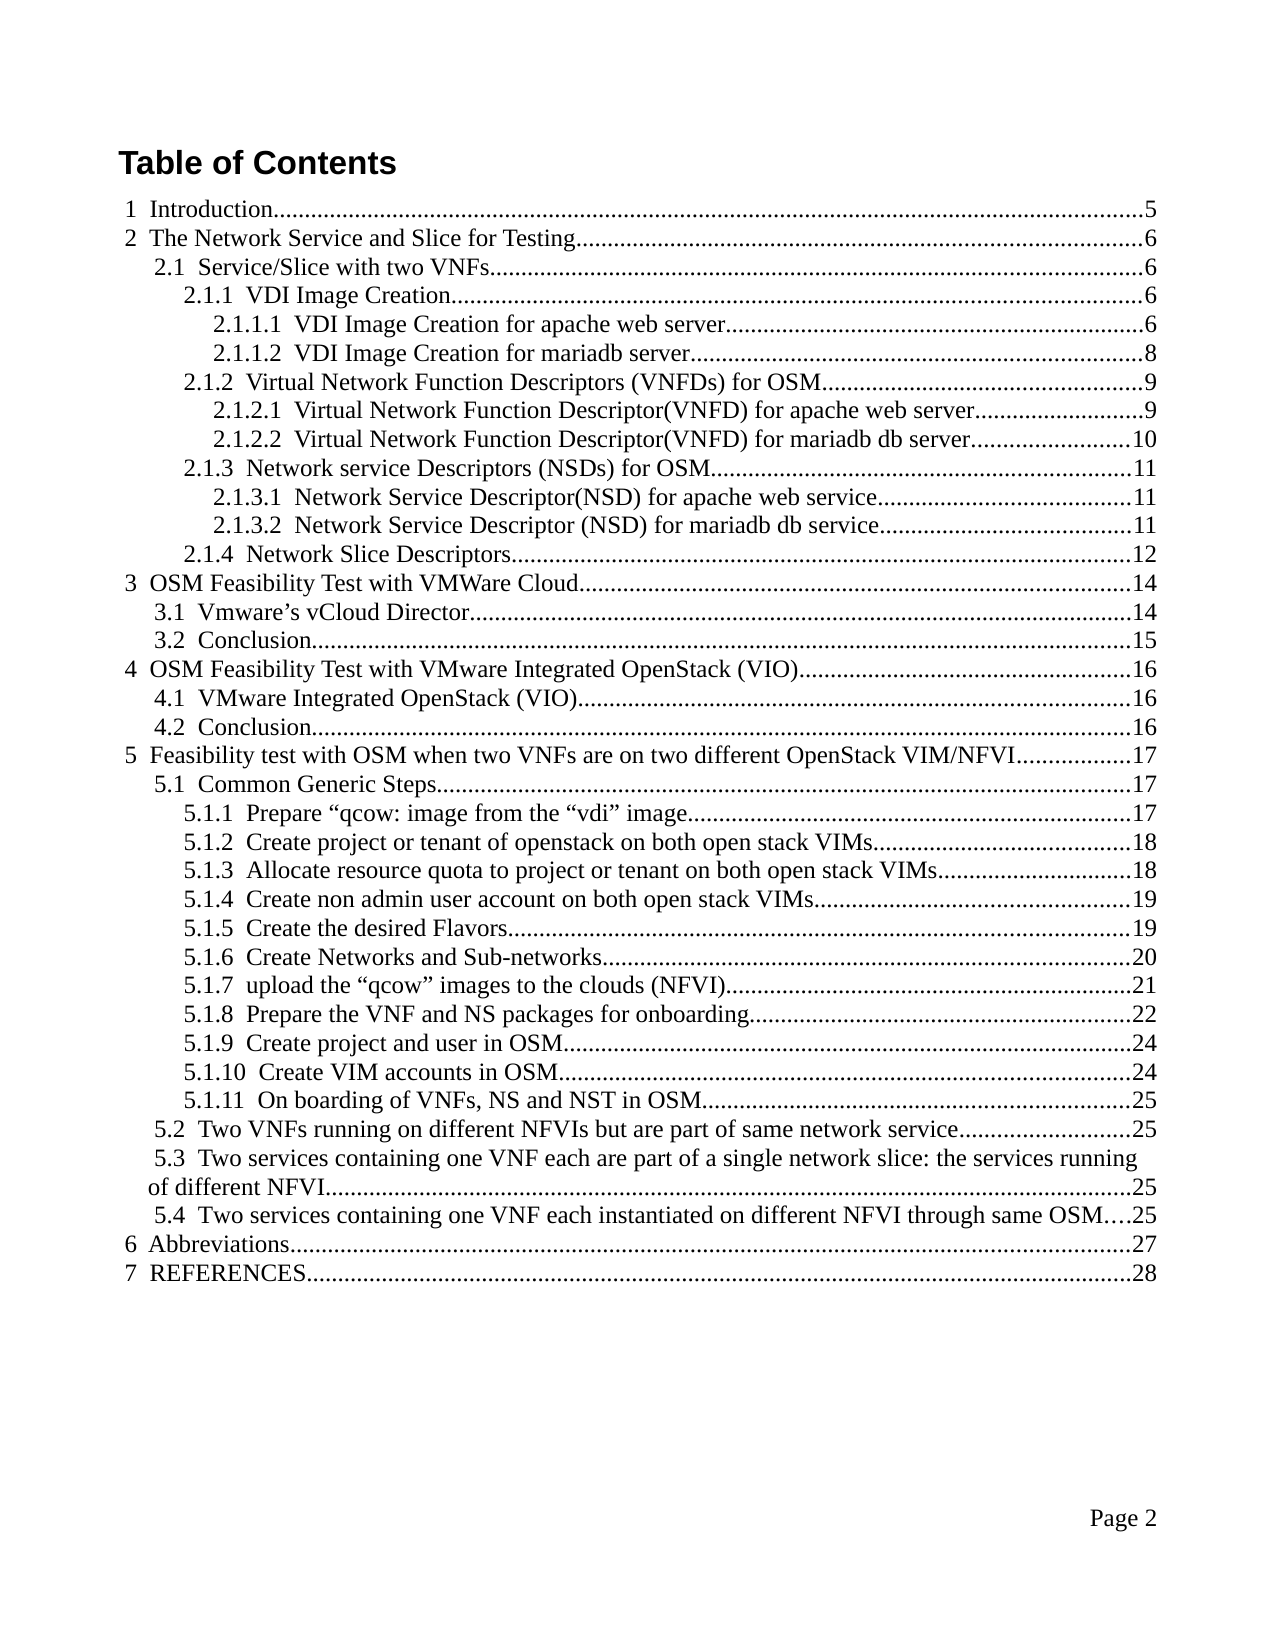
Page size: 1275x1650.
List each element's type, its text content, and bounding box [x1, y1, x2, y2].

text 5.1 Common Generic Steps 17 [148, 769, 1157, 798]
text 6 Abbreviations 27 [118, 1229, 1157, 1258]
text 1 Introduction 5 [118, 194, 1157, 223]
text 3 OSM Feasibility Test with VMWare Cloud 14 [118, 568, 1157, 597]
text 5.1.1 Prepare “qcow: image from the “vdi” image 17 [177, 798, 1157, 827]
text 5.2 Two VNFs running on different NFVIs but are part of same network service 25 [148, 1114, 1157, 1143]
text 5.1.3 Allocate resource quota to project or tenant on both open stack VIMs 18 [177, 855, 1157, 884]
text 2.1.1 VDI Image Creation 6 [177, 280, 1157, 309]
text 2.1 Service/Slice with two VNFs 6 [148, 252, 1157, 280]
text 2.1.1.1 VDI Image Creation for apache web server 6 [207, 309, 1157, 338]
text 4.2 Conclusion 16 [148, 712, 1157, 740]
text 7 REFERENCES 28 [118, 1258, 1157, 1287]
text 2.1.3.1 Network Service Descriptor(NSD) for apache web service 11 [207, 482, 1157, 510]
text 2.1.1.2 VDI Image Creation for mariadb server 8 [207, 338, 1157, 367]
text 2.1.2.2 Virtual Network Function Descriptor(VNFD) for mariadb db server 10 [207, 424, 1157, 453]
text 5.1.8 Prepare the VNF and NS packages for onboarding 22 [177, 999, 1157, 1028]
text 2.1.3 Network service Descriptors (NSDs) for OSM 11 [177, 453, 1157, 482]
text 5.1.9 Create project and user in OSM 24 [177, 1028, 1157, 1057]
text 4 OSM Feasibility Test with VMware Integrated OpenStack (VIO) 16 [118, 654, 1157, 683]
text 5 Feasibility test with OSM when two VNFs are on two different OpenStack VIM/NFVI 17 [118, 740, 1157, 769]
text 2.1.4 Network Slice Descriptors 12 [177, 539, 1157, 568]
text 5.1.4 Create non admin user account on both open stack VIMs 19 [177, 884, 1157, 913]
text 5.1.10 Create VIM accounts in OSM 24 [177, 1057, 1157, 1085]
text 2.1.2.1 Virtual Network Function Descriptor(VNFD) for apache web server 9 [207, 395, 1157, 424]
text 2 The Network Service and Slice for Testing 6 [118, 223, 1157, 252]
text 4.1 VMware Integrated OpenStack (VIO) 16 [148, 683, 1157, 712]
text 5.4 Two services containing one VNF each instantiated on different NFVI through same OSM 25 [148, 1200, 1157, 1229]
text 2.1.3.2 Network Service Descriptor (NSD) for mariadb db service 11 [207, 510, 1157, 539]
text 3.1 Vmware’s vCloud Director 14 [148, 597, 1157, 625]
text 2.1.2 Virtual Network Function Descriptors (VNFDs) for OSM 9 [177, 367, 1157, 395]
text 5.1.6 Create Networks and Sub-networks 20 [177, 942, 1157, 970]
text 5.1.7 upload the “qcow” images to the clouds (NFVI) 21 [177, 970, 1157, 999]
text 5.1.5 Create the desired Flavors 19 [177, 913, 1157, 942]
text 3.2 Conclusion 15 [148, 625, 1157, 654]
text 5.3 Two services containing one VNF each are part of a single network slice: the services running of different NFVI 25 [148, 1143, 1157, 1200]
text 5.1.2 Create project or tenant of openstack on both open stack VIMs 18 [177, 827, 1157, 855]
text 5.1.11 On boarding of VNFs, NS and NST in OSM 25 [177, 1085, 1157, 1114]
subtitle Table of Contents [118, 143, 1157, 182]
